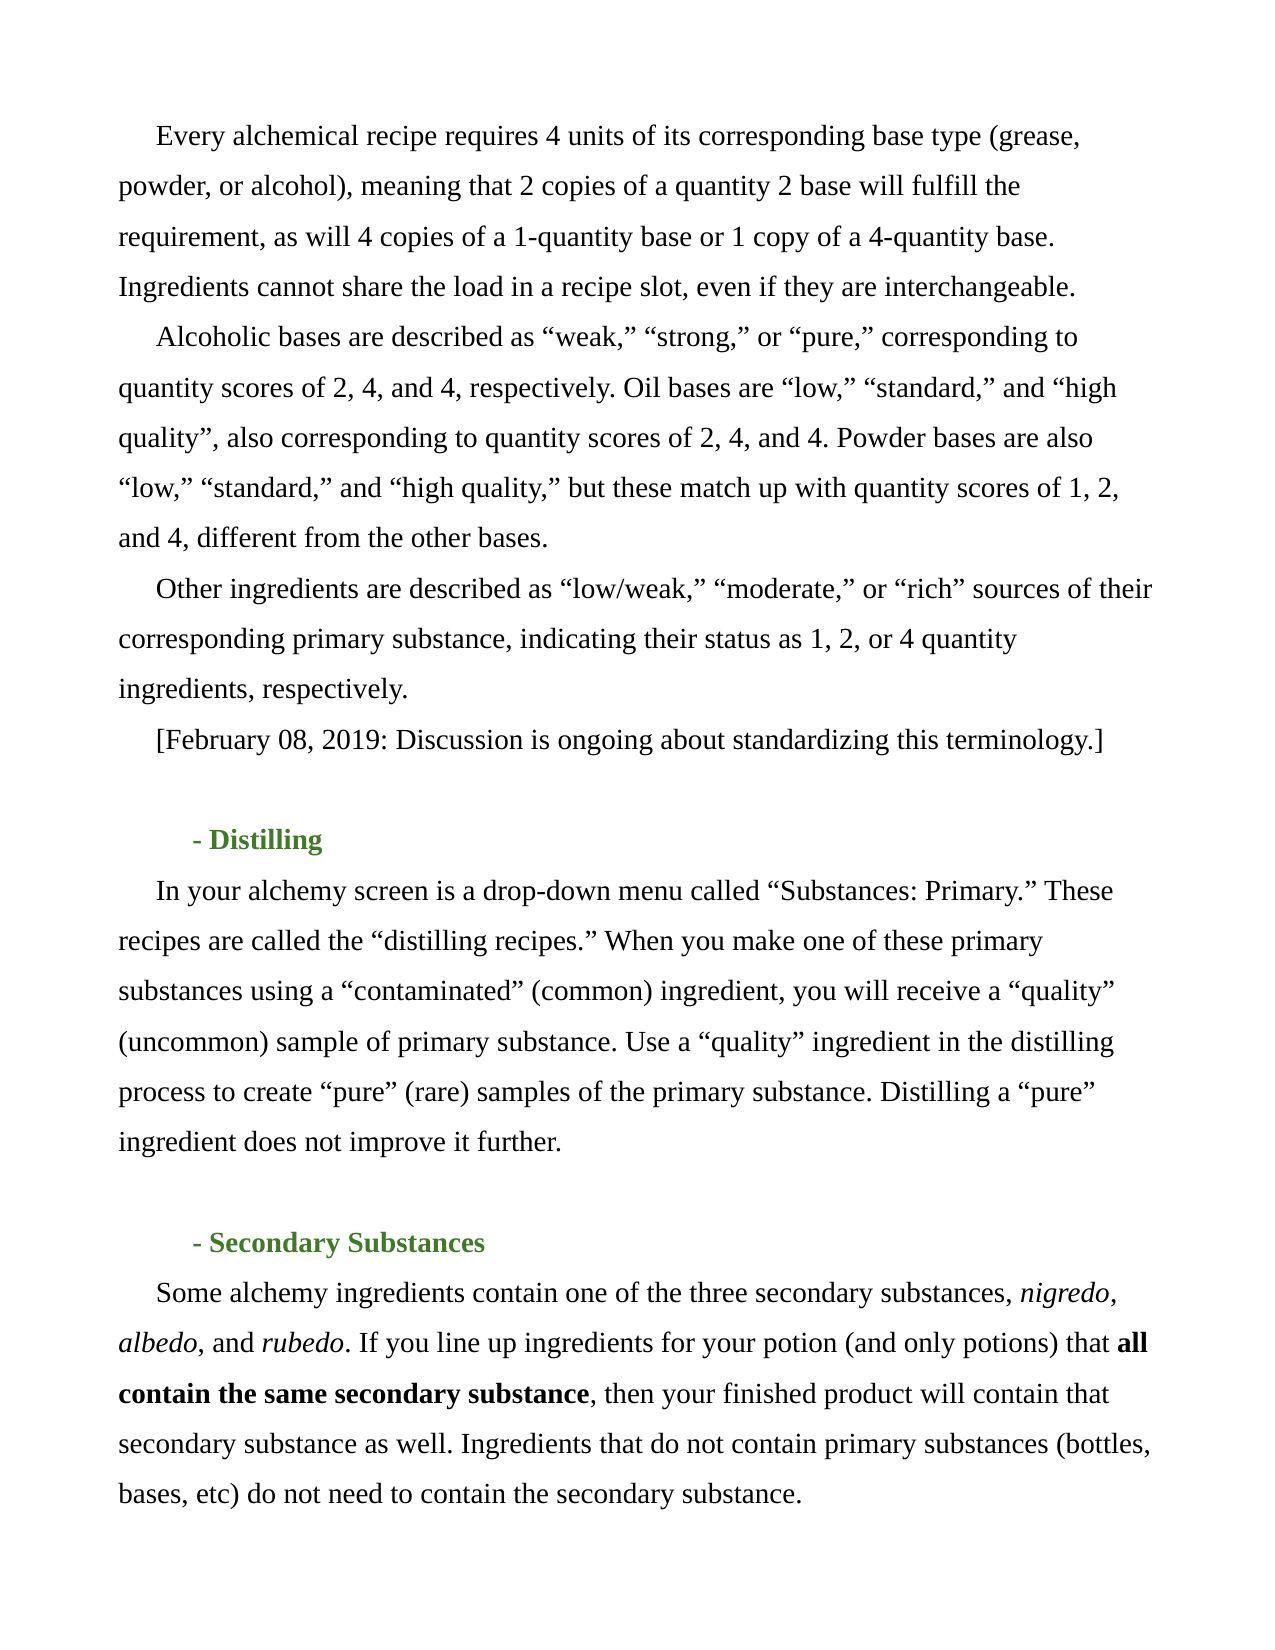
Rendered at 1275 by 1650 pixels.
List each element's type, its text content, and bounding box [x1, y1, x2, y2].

text Other ingredients are described as “low/weak,” “moderate,” or “rich” sources of their corresponding primary substance, indicating their status as 1, 2, or 4 quantity ingredients, respectively. [118, 571, 1157, 705]
text In your alchemy screen is a drop-down menu called “Substances: Primary.” These recipes are called the “distilling recipes.” When you make one of these primary substances using a “contaminated” (common) ingredient, you will receive a “quality” (uncommon) sample of primary substance. Use a “quality” ingredient in the distilling process to create “pure” (rare) samples of the primary substance. Distilling a “pure” ingredient does not improve it further. [118, 873, 1157, 1158]
text - Secondary Substances [118, 1225, 1157, 1258]
text [February 08, 2019: Discussion is ongoing about standardizing this terminology.] [118, 722, 1157, 755]
text - Distilling [118, 822, 1157, 856]
text Alcoholic bases are described as “weak,” “strong,” or “pure,” corresponding to quantity scores of 2, 4, and 4, respectively. Oil bases are “low,” “standard,” and “high quality”, also corresponding to quantity scores of 2, 4, and 4. Powder bases are also “low,” “standard,” and “high quality,” but these match up with quantity scores of 1, 2, and 4, different from the other bases. [118, 319, 1157, 554]
text Every alchemical recipe requires 4 units of its corresponding base type (grease, powder, or alcohol), meaning that 2 copies of a quantity 2 base will fulfill the requirement, as will 4 copies of a 1-quantity base or 1 copy of a 4-quantity base. Ingredients cannot share the load in a recipe slot, even if they are interchangeable. [118, 118, 1157, 303]
text Some alchemy ingredients contain one of the three secondary substances, nigredo, albedo, and rubedo. If you line up ingredients for your potion (and only potions) that all contain the same secondary substance, then your finished product will contain that secondary substance as well. Ingredients that do not contain primary substances (bottles, bases, etc) do not need to contain the secondary substance. [118, 1275, 1157, 1510]
